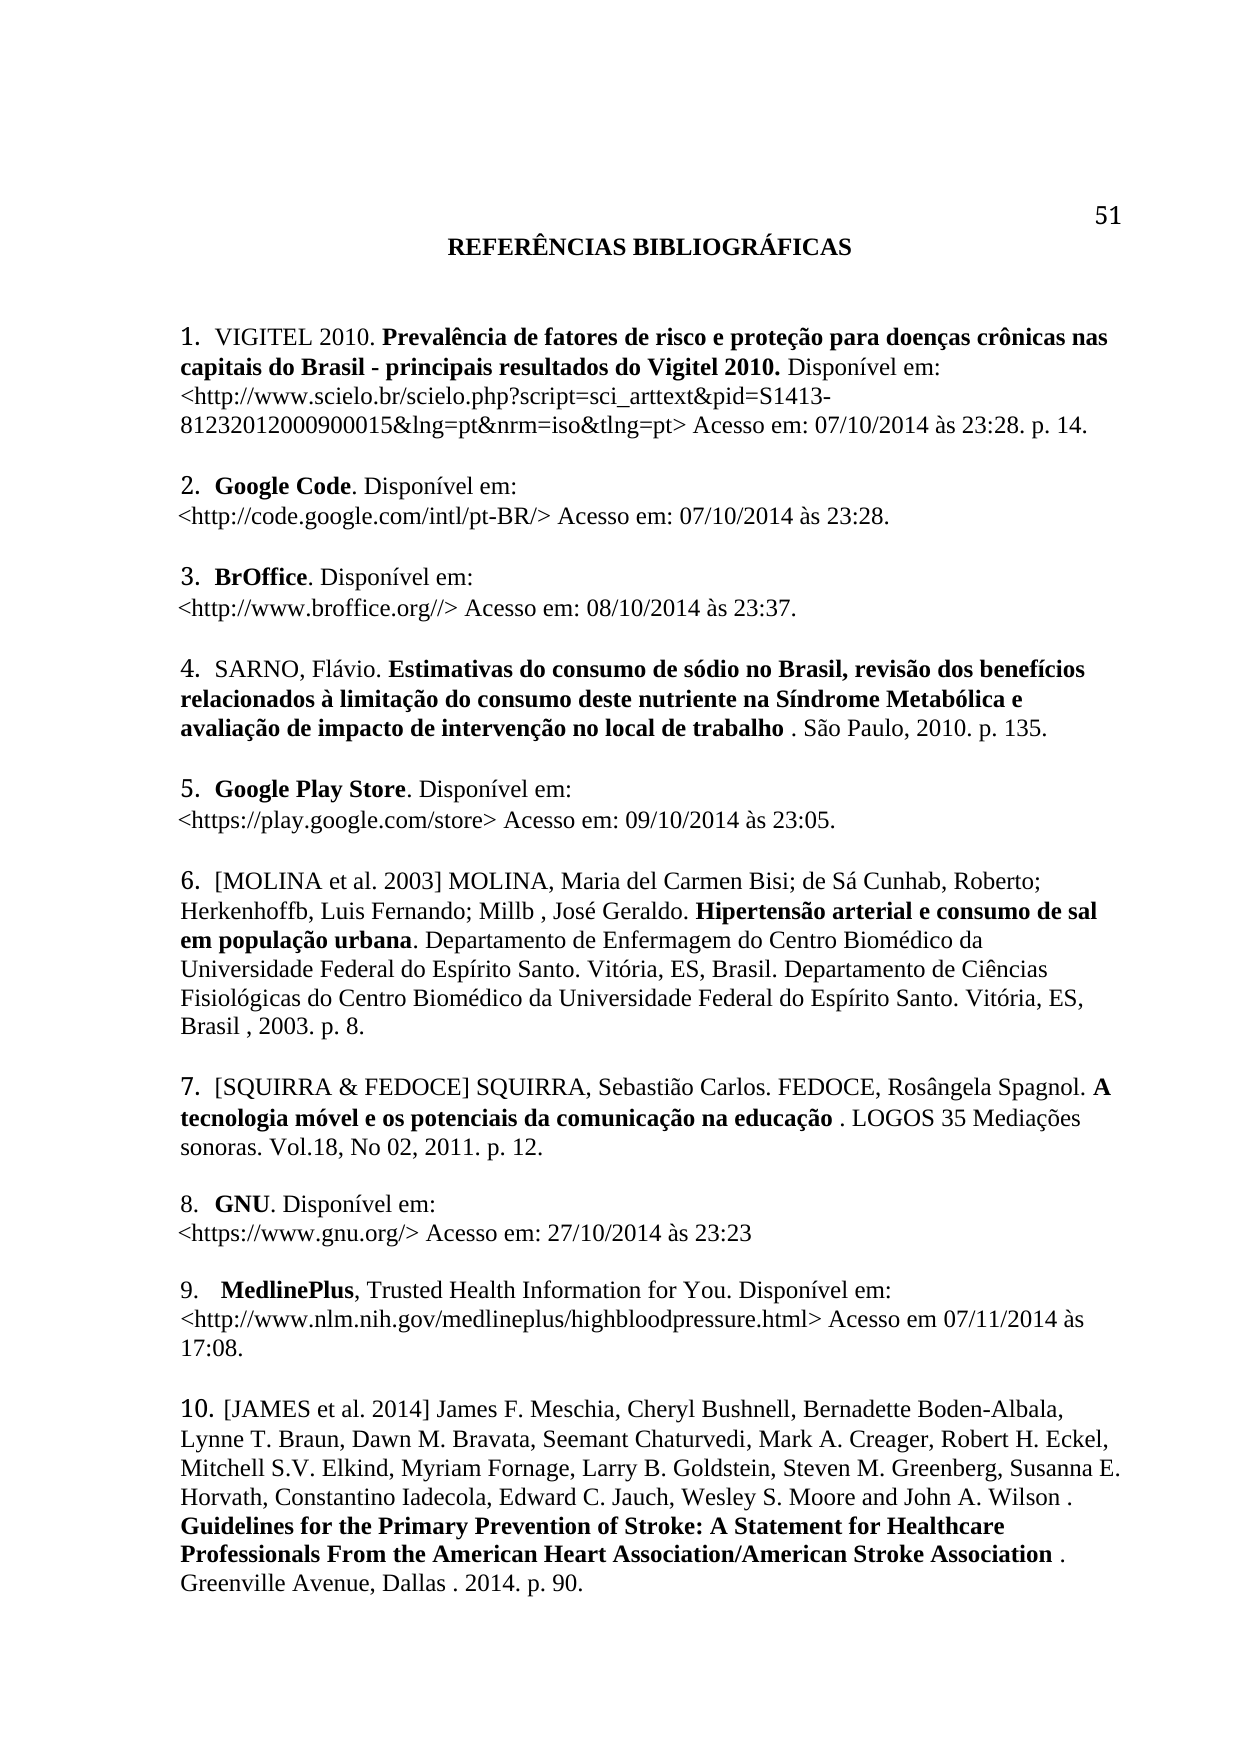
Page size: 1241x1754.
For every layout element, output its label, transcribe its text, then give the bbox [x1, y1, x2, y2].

list GNU. Disponível em: [180, 1189, 1122, 1218]
list SARNO, Flávio. Estimativas do consumo de sódio no Brasil, revisão dos benefícios relacionados à limitação do consumo deste nutriente na Síndrome Metabólica e avaliação de impacto de intervenção no local de trabalho . São Paulo, 2010. p. 135. [180, 651, 1122, 742]
list Google Code. Disponível em: [180, 467, 1122, 501]
list BrOffice. Disponível em: [180, 559, 1122, 593]
list <https://www.gnu.org/> Acesso em: 27/10/2014 às 23:23 [177, 1218, 1122, 1247]
list <http://www.scielo.br/scielo.php?script=sci_arttext&pid=S1413-81232012000900015&lng=pt&nrm=iso&tlng=pt> Acesso em: 07/10/2014 às 23:28. p. 14. [180, 381, 1122, 439]
list [JAMES et al. 2014] James F. Meschia, Cheryl Bushnell, Bernadette Boden-Albala, Lynne T. Braun, Dawn M. Bravata, Seemant Chaturvedi, Mark A. Creager, Robert H. Eckel, Mitchell S.V. Elkind, Myriam Fornage, Larry B. Goldstein, Steven M. Greenberg, Susanna E. Horvath, Constantino Iadecola, Edward C. Jauch, Wesley S. Moore and John A. Wilson . Guidelines for the Primary Prevention of Stroke: A Statement for Healthcare Professionals From the American Heart Association/American Stroke Association . Greenville Avenue, Dallas . 2014. p. 90. [180, 1391, 1122, 1597]
list [SQUIRRA & FEDOCE] SQUIRRA, Sebastião Carlos. FEDOCE, Rosângela Spagnol. A tecnologia móvel e os potenciais da comunicação na educação . LOGOS 35 Mediações sonoras. Vol.18, No 02, 2011. p. 12. [180, 1069, 1122, 1161]
list [MOLINA et al. 2003] MOLINA, Maria del Carmen Bisi; de Sá Cunhab, Roberto; Herkenhoffb, Luis Fernando; Millb , José Geraldo. Hipertensão arterial e consumo de sal em população urbana. Departamento de Enfermagem do Centro Biomédico da Universidade Federal do Espírito Santo. Vitória, ES, Brasil. Departamento de Ciências Fisiológicas do Centro Biomédico da Universidade Federal do Espírito Santo. Vitória, ES, Brasil , 2003. p. 8. [180, 862, 1122, 1040]
list VIGITEL 2010. Prevalência de fatores de risco e proteção para doenças crônicas nas capitais do Brasil - principais resultados do Vigitel 2010. Disponível em: [180, 318, 1122, 381]
list <http://code.google.com/intl/pt-BR/> Acesso em: 07/10/2014 às 23:28. [177, 501, 1122, 530]
subtitle REFERÊNCIAS BIBLIOGRÁFICAS [177, 232, 1122, 261]
list <http://www.nlm.nih.gov/medlineplus/highbloodpressure.html> Acesso em 07/11/2014 às 17:08. [180, 1304, 1122, 1362]
list MedlinePlus, Trusted Health Information for You. Disponível em: [180, 1276, 1122, 1304]
list <https://play.google.com/store> Acesso em: 09/10/2014 às 23:05. [177, 805, 1122, 834]
list Google Play Store. Disponível em: [180, 771, 1122, 805]
list <http://www.broffice.org//> Acesso em: 08/10/2014 às 23:37. [177, 593, 1122, 622]
